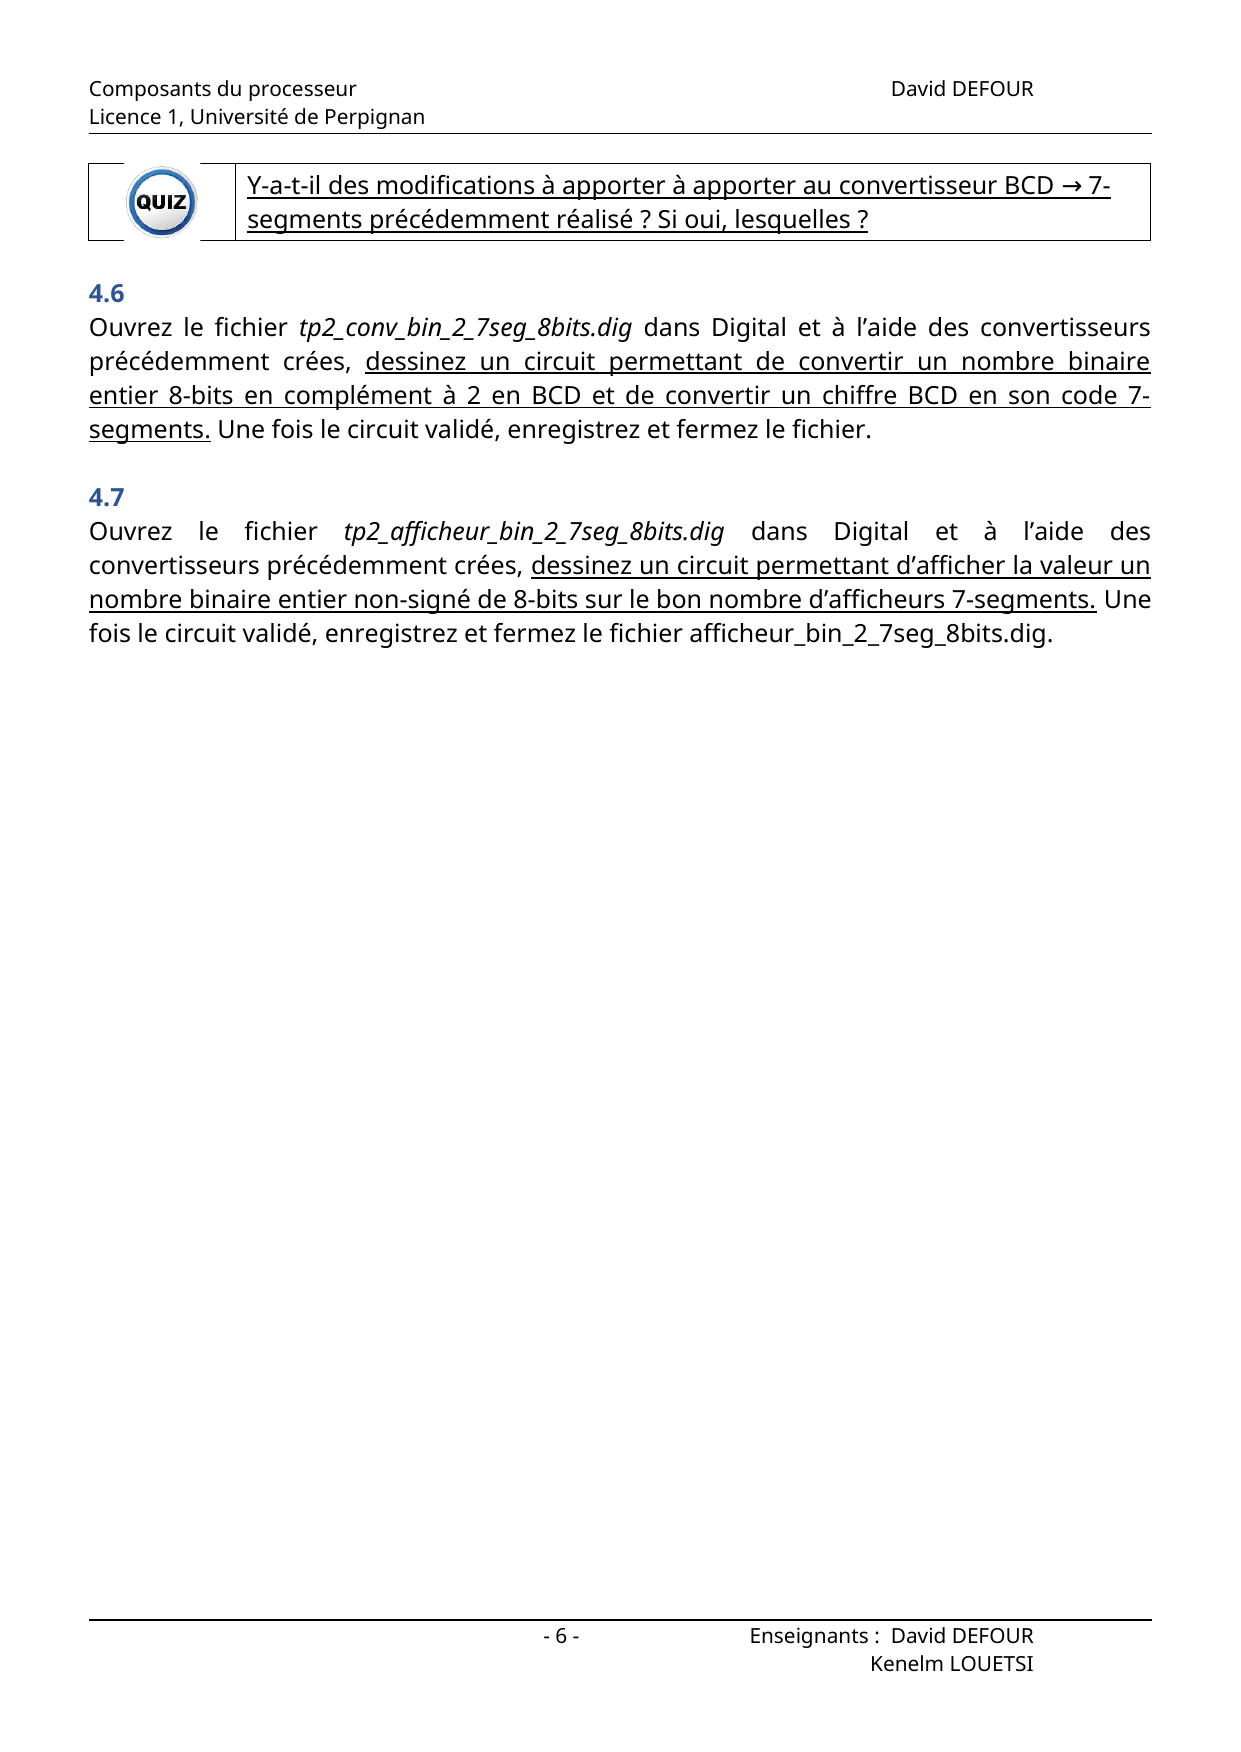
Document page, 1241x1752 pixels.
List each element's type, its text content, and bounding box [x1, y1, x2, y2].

table_header Y-a-t-il des modifications à apporter à apporter au convertisseur BCD → 7-segments précédemment réalisé ? Si oui, lesquelles ? [236, 164, 1150, 240]
text Ouvrez le fichier tp2_afficheur_bin_2_7seg_8bits.dig dans Digital et à l’aide des convertisseurs précédemment crées, dessinez un circuit permettant d’afficher la valeur un nombre binaire entier non-signé de 8-bits sur le bon nombre d’afficheurs 7-segments. Une fois le circuit validé, enregistrez et fermez le fichier afficheur_bin_2_7seg_8bits.dig. [89, 514, 1152, 650]
table_header [89, 164, 123, 240]
text Ouvrez le fichier tp2_conv_bin_2_7seg_8bits.dig dans Digital et à l’aide des convertisseurs précédemment crées, dessinez un circuit permettant de convertir un nombre binaire entier 8-bits en complément à 2 en BCD et de convertir un chiffre BCD en son code 7-segments. Une fois le circuit validé, enregistrez et fermez le fichier. [89, 309, 1152, 446]
text 4.7 [89, 480, 1152, 514]
picture [123, 163, 201, 241]
text 4.6 [89, 276, 1152, 309]
table_header [201, 164, 235, 240]
